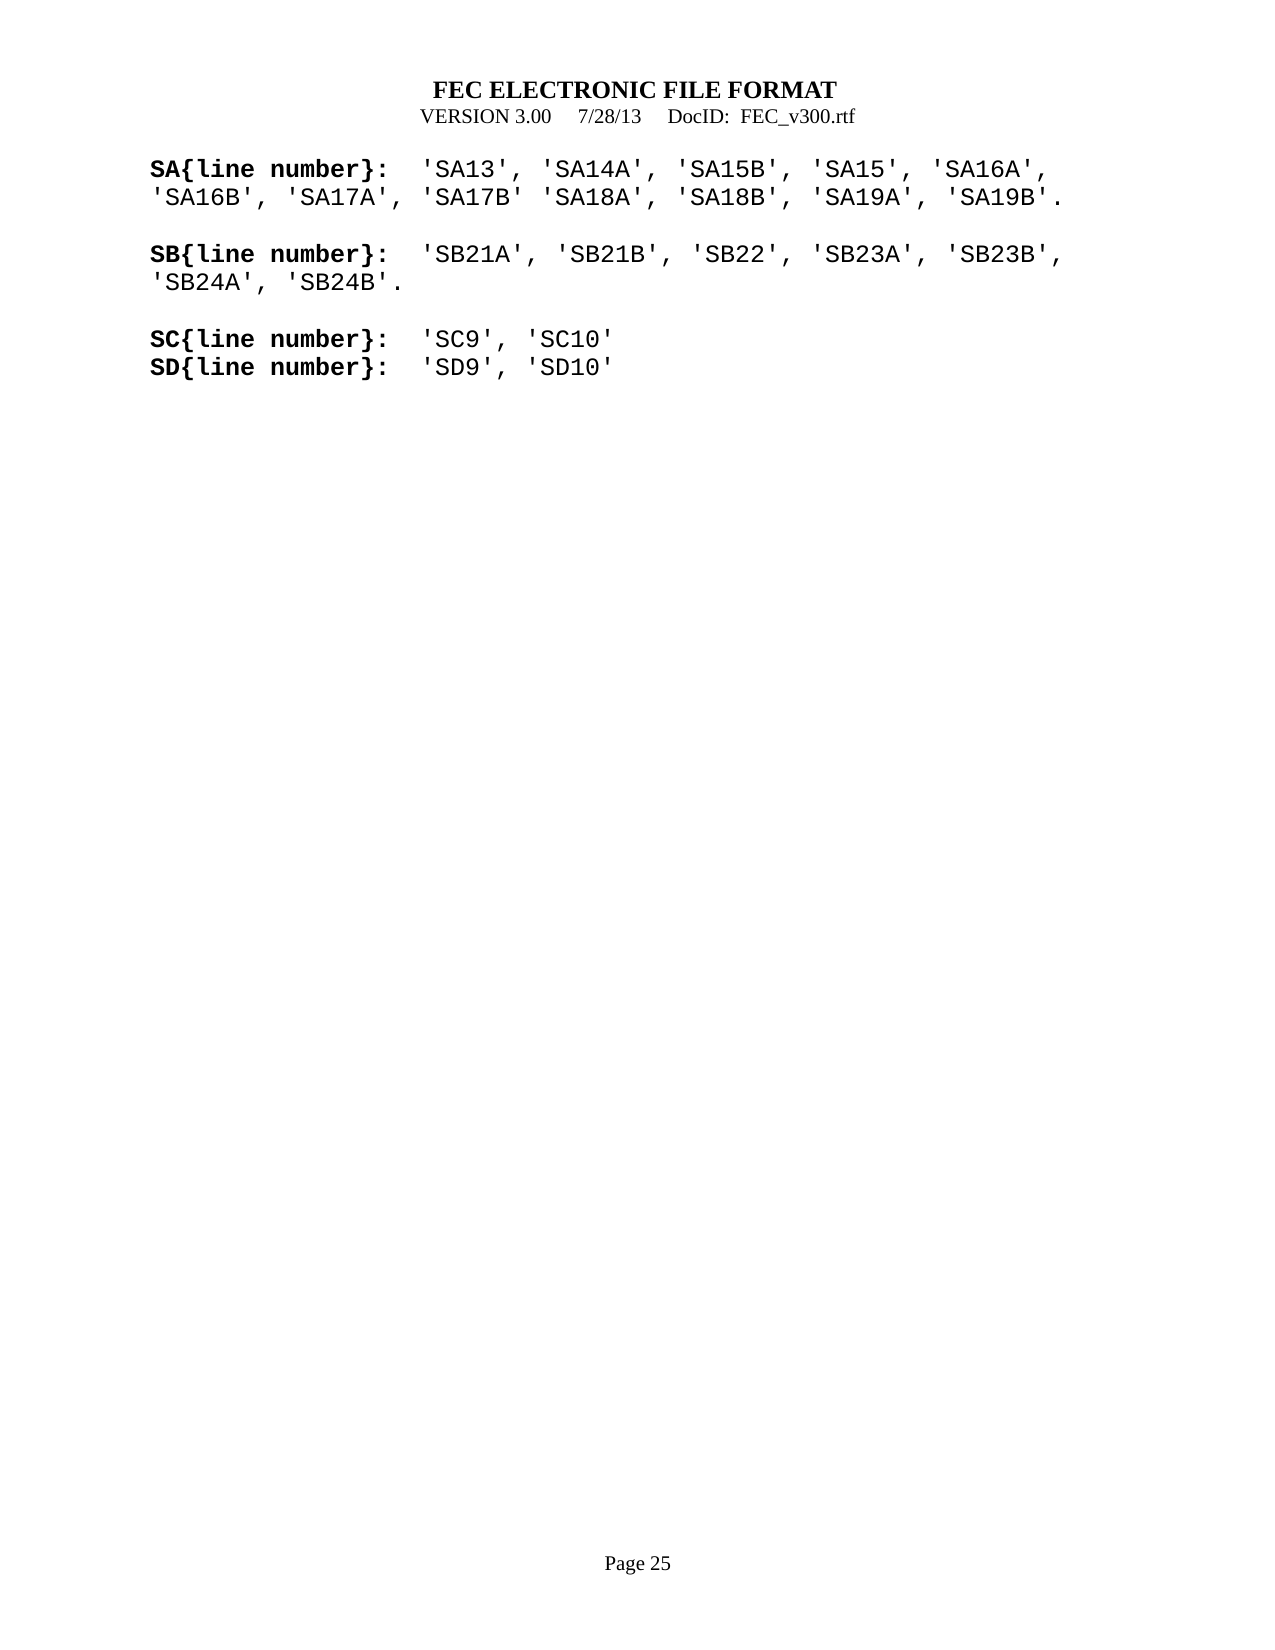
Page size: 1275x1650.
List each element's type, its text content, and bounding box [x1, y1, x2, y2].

text SC{line number}: 'SC9', 'SC10' [150, 326, 1125, 354]
text SA{line number}: 'SA13', 'SA14A', 'SA15B', 'SA15', 'SA16A', 'SA16B', 'SA17A', 'SA17B' 'SA18A', 'SA18B', 'SA19A', 'SA19B'. [150, 156, 1125, 213]
text SD{line number}: 'SD9', 'SD10' [150, 354, 1125, 383]
text SB{line number}: 'SB21A', 'SB21B', 'SB22', 'SB23A', 'SB23B', 'SB24A', 'SB24B'. [150, 241, 1125, 298]
